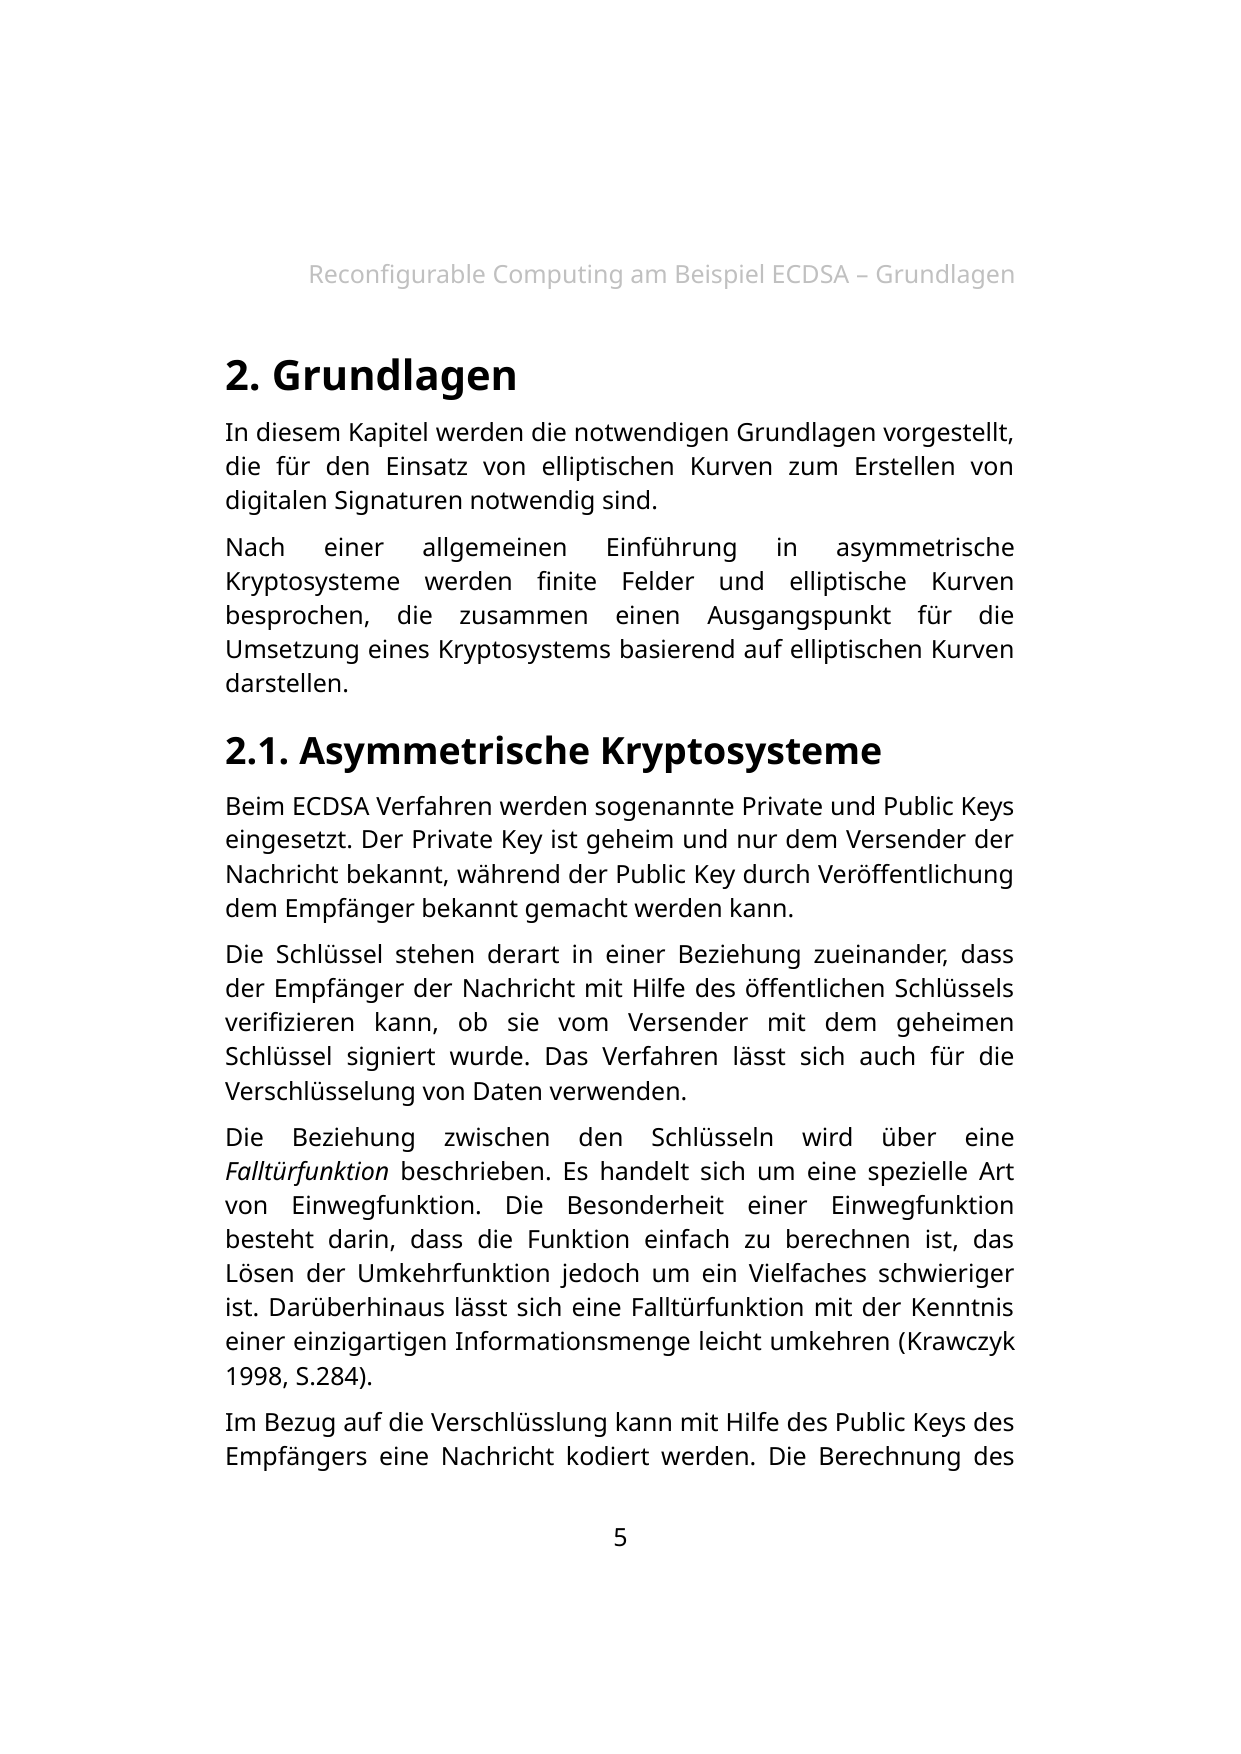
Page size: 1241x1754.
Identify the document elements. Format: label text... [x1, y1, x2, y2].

subtitle Grundlagen [225, 345, 1015, 402]
text Im Bezug auf die Verschlüsslung kann mit Hilfe des Public Keys des Empfängers eine Nachricht kodiert werden. Die Berechnung des [225, 1405, 1015, 1473]
text Nach einer allgemeinen Einführung in asymmetrische Kryptosysteme werden finite Felder und elliptische Kurven besprochen, die zusammen einen Ausgangspunkt für die Umsetzung eines Kryptosystems basierend auf elliptischen Kurven darstellen. [225, 529, 1015, 699]
text Die Schlüssel stehen derart in einer Beziehung zueinander, dass der Empfänger der Nachricht mit Hilfe des öffentlichen Schlüssels verifizieren kann, ob sie vom Versender mit dem geheimen Schlüssel signiert wurde. Das Verfahren lässt sich auch für die Verschlüsselung von Daten verwenden. [225, 937, 1015, 1107]
text In diesem Kapitel werden die notwendigen Grundlagen vorgestellt, die für den Einsatz von elliptischen Kurven zum Erstellen von digitalen Signaturen notwendig sind. [225, 414, 1015, 517]
subtitle Asymmetrische Kryptosysteme [225, 724, 1015, 776]
text Beim ECDSA Verfahren werden sogenannte Private und Public Keys eingesetzt. Der Private Key ist geheim und nur dem Versender der Nachricht bekannt, während der Public Key durch Veröffentlichung dem Empfänger bekannt gemacht werden kann. [225, 788, 1015, 924]
text Die Beziehung zwischen den Schlüsseln wird über eine Falltürfunktion beschrieben. Es handelt sich um eine spezielle Art von Einwegfunktion. Die Besonderheit einer Einwegfunktion besteht darin, dass die Funktion einfach zu berechnen ist, das Lösen der Umkehrfunktion jedoch um ein Vielfaches schwieriger ist. Darüberhinaus lässt sich eine Falltürfunktion mit der Kenntnis einer einzigartigen Informationsmenge leicht umkehren (Krawczyk 1998, S.284). [225, 1120, 1015, 1392]
